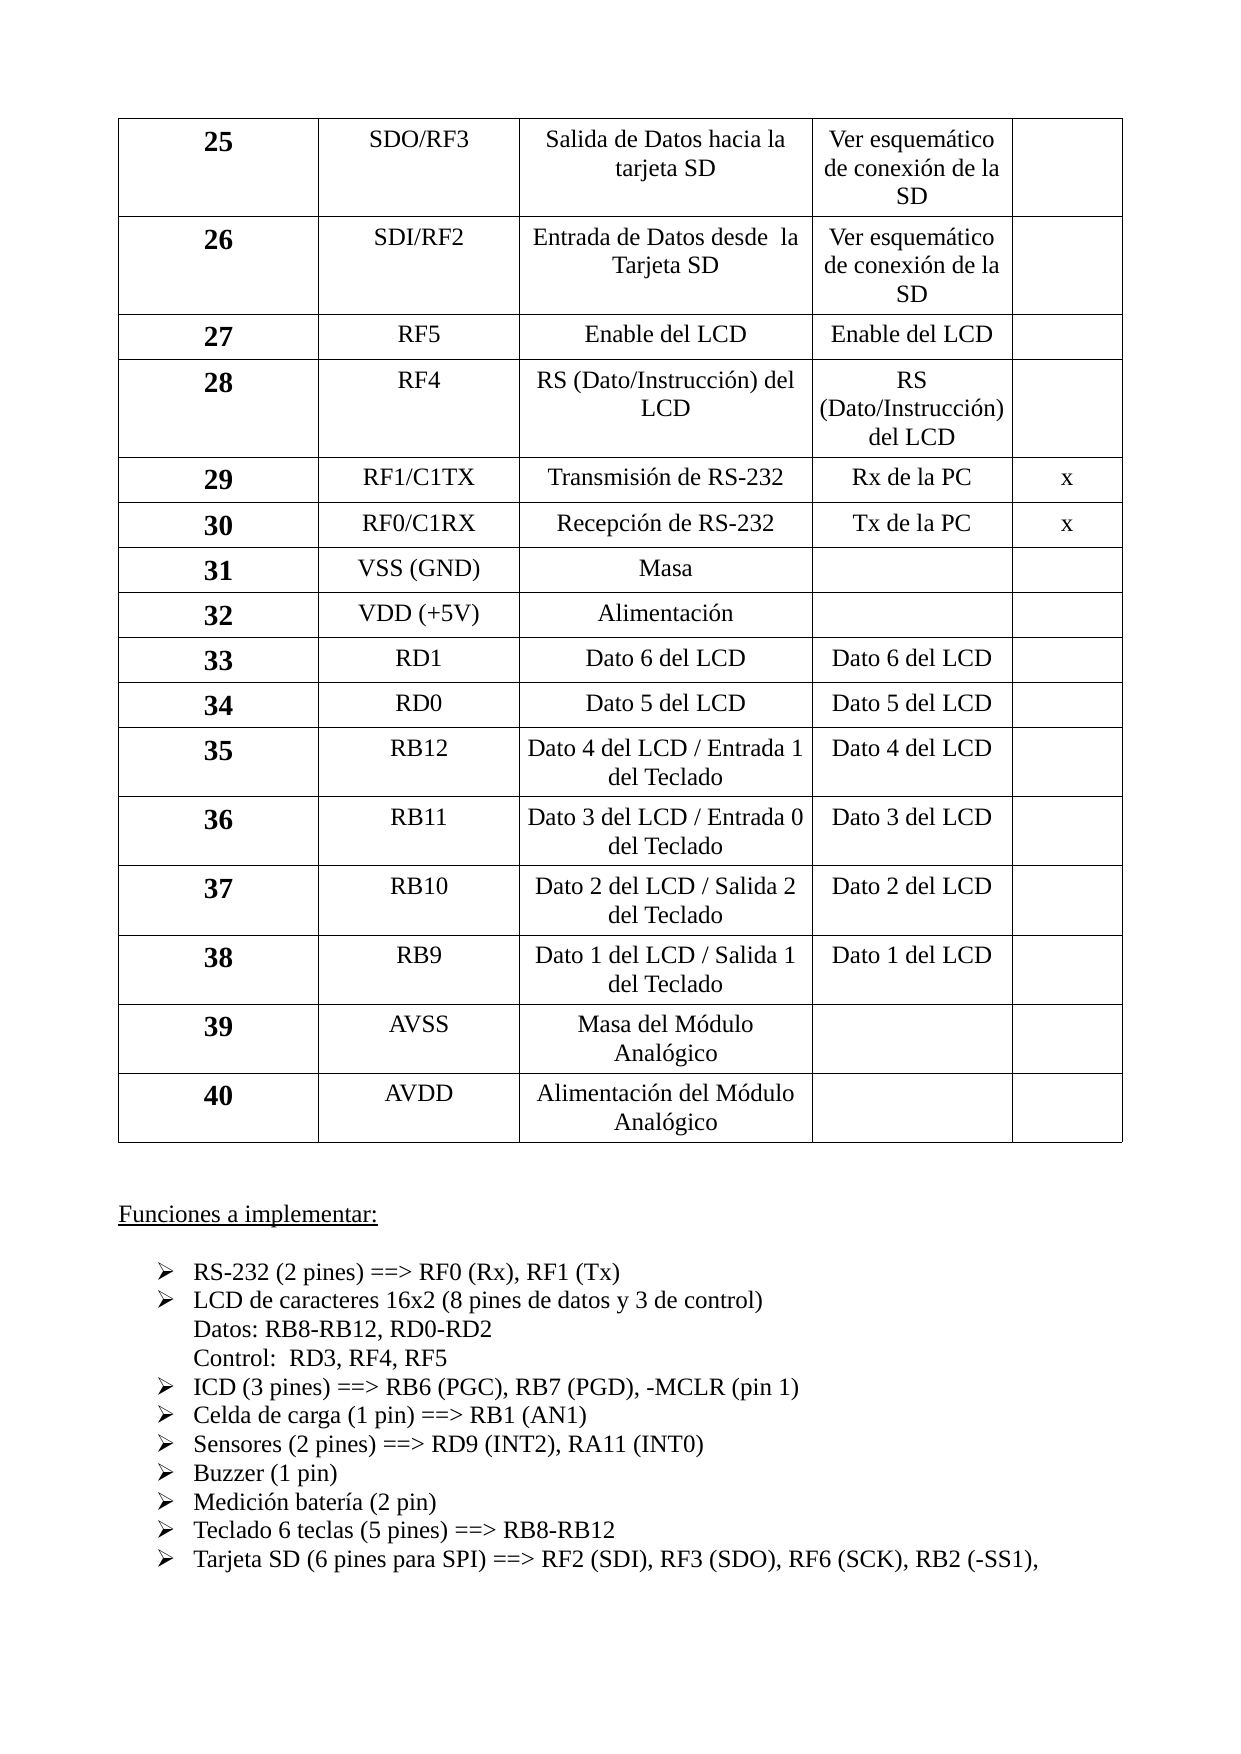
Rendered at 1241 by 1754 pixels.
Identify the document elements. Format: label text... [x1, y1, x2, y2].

table_cell 34 [119, 683, 318, 727]
table_cell [1013, 638, 1122, 682]
list Tarjeta SD (6 pines para SPI) ==> RF2 (SDI), RF3 (SDO), RF6 (SCK), RB2 (-SS1), [156, 1544, 1122, 1573]
table_cell 38 [119, 936, 318, 1003]
table_cell 28 [119, 360, 318, 457]
list RS-232 (2 pines) ==> RF0 (Rx), RF1 (Tx) [156, 1257, 1122, 1286]
table_cell [1013, 119, 1122, 216]
table_cell Enable del LCD [813, 315, 1012, 359]
table_cell RF1/C1TX [319, 458, 519, 502]
table_cell SDI/RF2 [319, 217, 519, 314]
list Celda de carga (1 pin) ==> RB1 (AN1) [156, 1401, 1122, 1429]
table_cell [1013, 548, 1122, 592]
table_cell Tx de la PC [813, 503, 1012, 547]
table_cell Dato 6 del LCD [813, 638, 1012, 682]
list Medición batería (2 pin) [156, 1487, 1122, 1516]
table_cell Dato 5 del LCD [813, 683, 1012, 727]
table_cell [1013, 360, 1122, 457]
table_cell Dato 1 del LCD [813, 936, 1012, 1003]
table_cell Recepción de RS-232 [520, 503, 812, 547]
table_cell [1013, 1074, 1122, 1142]
table_cell RB9 [319, 936, 519, 1003]
list Teclado 6 teclas (5 pines) ==> RB8-RB12 [156, 1516, 1122, 1544]
table_cell 37 [119, 866, 318, 934]
table_cell 35 [119, 728, 318, 796]
table_cell [813, 548, 1012, 592]
table_cell Transmisión de RS-232 [520, 458, 812, 502]
table_cell [1013, 593, 1122, 637]
table_cell [813, 1074, 1012, 1142]
table_cell SDO/RF3 [319, 119, 519, 216]
text Funciones a implementar: [118, 1199, 1122, 1228]
table_cell RS (Dato/Instrucción) del LCD [813, 360, 1012, 457]
table_cell Ver esquemático de conexión de la SD [813, 217, 1012, 314]
table_cell RF4 [319, 360, 519, 457]
table_cell [1013, 936, 1122, 1003]
table_cell [1013, 797, 1122, 865]
table_cell Enable del LCD [520, 315, 812, 359]
list Datos: RB8-RB12, RD0-RD2 [156, 1314, 1122, 1343]
table_cell Masa [520, 548, 812, 592]
table_cell 33 [119, 638, 318, 682]
table_cell Alimentación [520, 593, 812, 637]
table_cell RB11 [319, 797, 519, 865]
table_cell AVDD [319, 1074, 519, 1142]
table_cell Dato 2 del LCD [813, 866, 1012, 934]
table_cell x [1013, 458, 1122, 502]
table_cell RB10 [319, 866, 519, 934]
table_cell RF5 [319, 315, 519, 359]
table_cell [1013, 866, 1122, 934]
list ICD (3 pines) ==> RB6 (PGC), RB7 (PGD), -MCLR (pin 1) [156, 1372, 1122, 1401]
table_cell [1013, 728, 1122, 796]
table_cell Rx de la PC [813, 458, 1012, 502]
table_cell RD1 [319, 638, 519, 682]
table_cell RB12 [319, 728, 519, 796]
list LCD de caracteres 16x2 (8 pines de datos y 3 de control) [156, 1286, 1122, 1314]
table_cell 31 [119, 548, 318, 592]
table_cell [813, 1005, 1012, 1073]
table_cell 25 [119, 119, 318, 216]
table_cell Dato 6 del LCD [520, 638, 812, 682]
list Buzzer (1 pin) [156, 1458, 1122, 1487]
table_cell [1013, 315, 1122, 359]
table_cell Entrada de Datos desde la Tarjeta SD [520, 217, 812, 314]
table_cell VSS (GND) [319, 548, 519, 592]
table_cell 30 [119, 503, 318, 547]
table_cell 32 [119, 593, 318, 637]
list Control: RD3, RF4, RF5 [156, 1343, 1122, 1372]
table_cell Alimentación del Módulo Analógico [520, 1074, 812, 1142]
table_cell Dato 1 del LCD / Salida 1 del Teclado [520, 936, 812, 1003]
table_cell 29 [119, 458, 318, 502]
table_cell Dato 4 del LCD / Entrada 1 del Teclado [520, 728, 812, 796]
table_cell 40 [119, 1074, 318, 1142]
table_cell RD0 [319, 683, 519, 727]
table_cell Dato 3 del LCD [813, 797, 1012, 865]
table_cell Masa del Módulo Analógico [520, 1005, 812, 1073]
table_cell AVSS [319, 1005, 519, 1073]
table_cell VDD (+5V) [319, 593, 519, 637]
table_cell Dato 4 del LCD [813, 728, 1012, 796]
table_cell RS (Dato/Instrucción) del LCD [520, 360, 812, 457]
table_cell [813, 593, 1012, 637]
table_cell 27 [119, 315, 318, 359]
table_cell 26 [119, 217, 318, 314]
list Sensores (2 pines) ==> RD9 (INT2), RA11 (INT0) [156, 1429, 1122, 1458]
table_cell 39 [119, 1005, 318, 1073]
table_cell x [1013, 503, 1122, 547]
table_cell Dato 2 del LCD / Salida 2 del Teclado [520, 866, 812, 934]
table_cell [1013, 683, 1122, 727]
table_cell [1013, 1005, 1122, 1073]
table_cell 36 [119, 797, 318, 865]
table_cell Ver esquemático de conexión de la SD [813, 119, 1012, 216]
table_cell [1013, 217, 1122, 314]
table_cell Salida de Datos hacia la tarjeta SD [520, 119, 812, 216]
table_cell RF0/C1RX [319, 503, 519, 547]
table_cell Dato 5 del LCD [520, 683, 812, 727]
table_cell Dato 3 del LCD / Entrada 0 del Teclado [520, 797, 812, 865]
